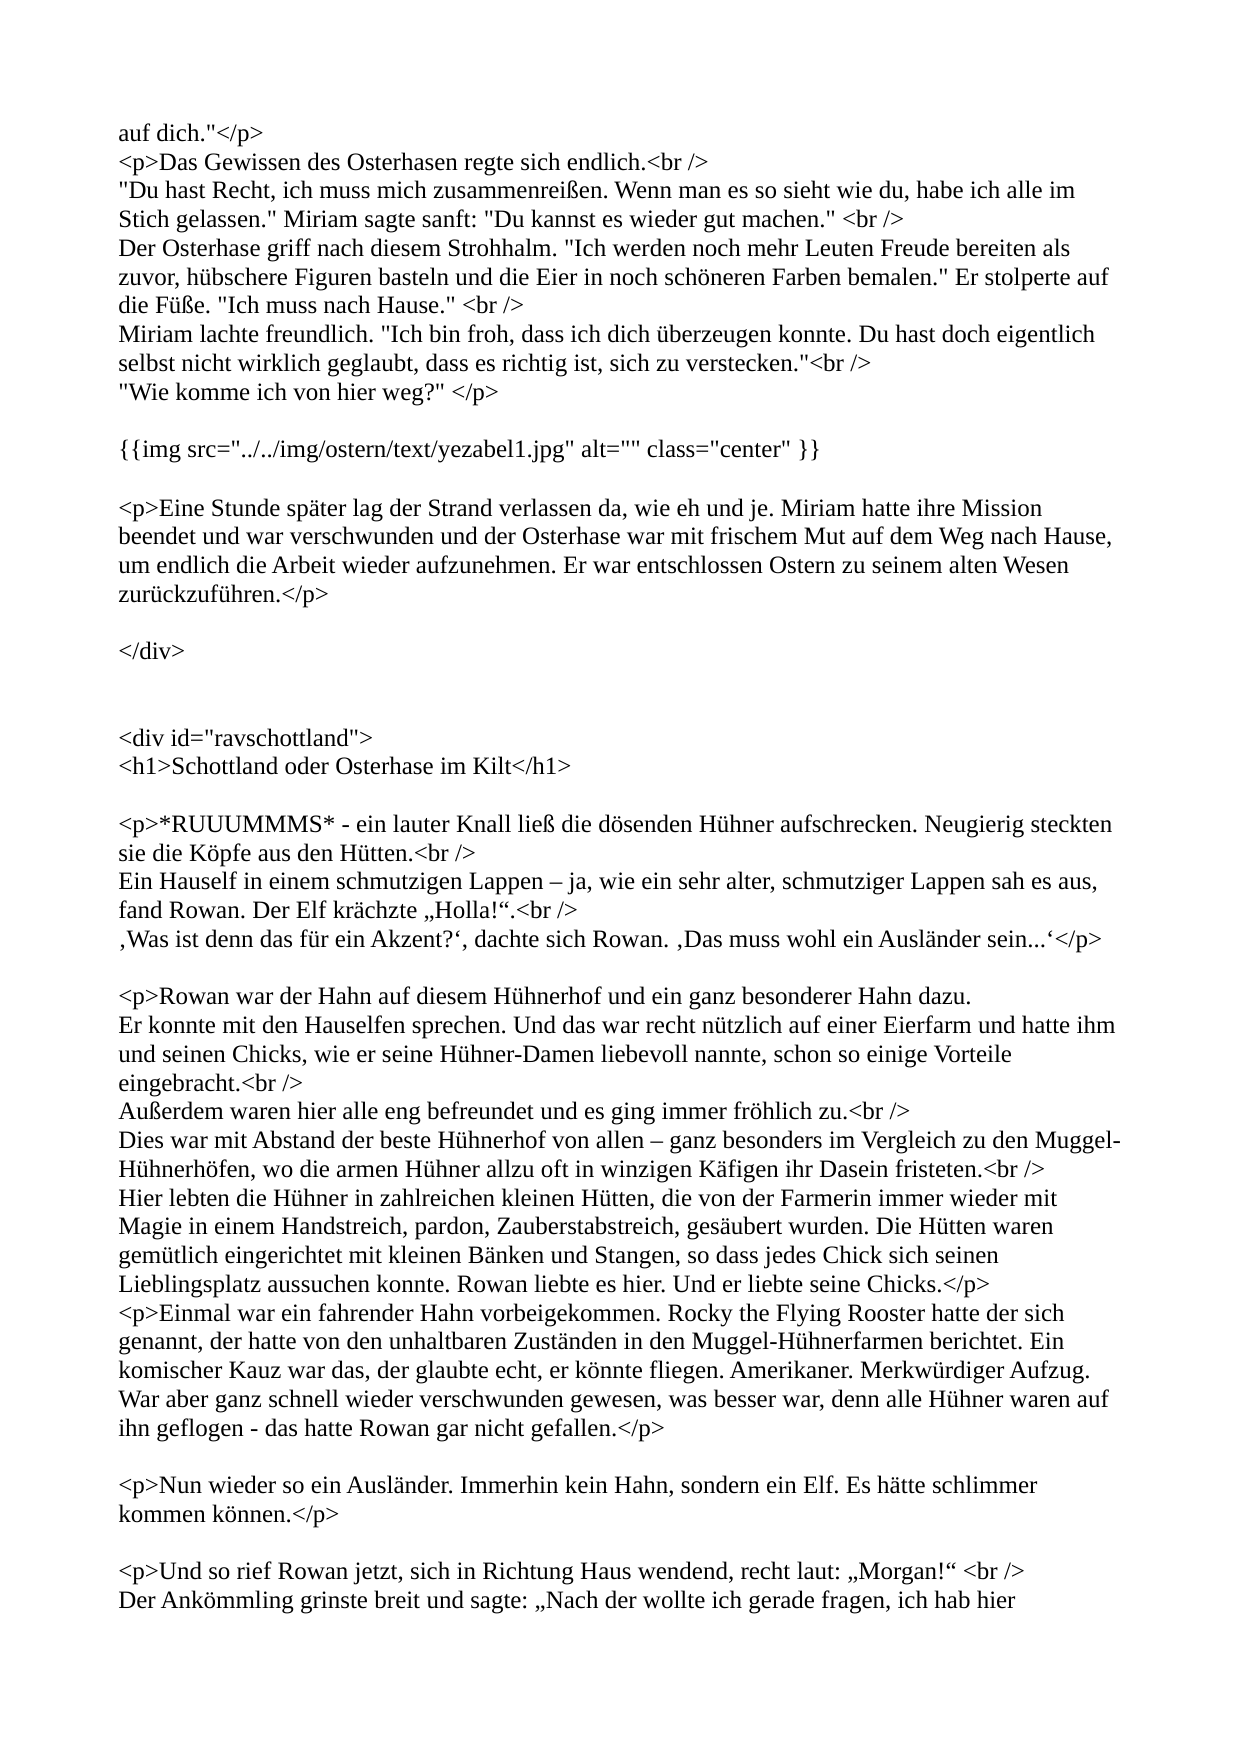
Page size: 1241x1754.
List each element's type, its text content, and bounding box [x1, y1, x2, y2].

text <div id="ravschottland"> [118, 723, 1122, 751]
text "Du hast Recht, ich muss mich zusammenreißen. Wenn man es so sieht wie du, habe ich alle im Stich gelassen." Miriam sagte sanft: "Du kannst es wieder gut machen." <br /> [118, 176, 1122, 233]
text Miriam lachte freundlich. "Ich bin froh, dass ich dich überzeugen konnte. Du hast doch eigentlich selbst nicht wirklich geglaubt, dass es richtig ist, sich zu verstecken."<br /> [118, 319, 1122, 377]
text </div> [118, 636, 1122, 665]
text <p>Eine Stunde später lag der Strand verlassen da, wie eh und je. Miriam hatte ihre Mission beendet und war verschwunden und der Osterhase war mit frischem Mut auf dem Weg nach Hause, um endlich die Arbeit wieder aufzunehmen. Er war entschlossen Ostern zu seinem alten Wesen zurückzuführen.</p> [118, 493, 1122, 608]
text <p>Das Gewissen des Osterhasen regte sich endlich.<br /> [118, 147, 1122, 176]
text Ein Hauself in einem schmutzigen Lappen – ja, wie ein sehr alter, schmutziger Lappen sah es aus, fand Rowan. Der Elf krächzte „Holla!“.<br /> [118, 866, 1122, 924]
text <p>*RUUUMMMS* - ein lauter Knall ließ die dösenden Hühner aufschrecken. Neugierig steckten sie die Köpfe aus den Hütten.<br /> [118, 809, 1122, 866]
text <p>Und so rief Rowan jetzt, sich in Richtung Haus wendend, recht laut: „Morgan!“ <br /> [118, 1556, 1122, 1585]
text Der Osterhase griff nach diesem Strohhalm. "Ich werden noch mehr Leuten Freude bereiten als zuvor, hübschere Figuren basteln und die Eier in noch schöneren Farben bemalen." Er stolperte auf die Füße. "Ich muss nach Hause." <br /> [118, 233, 1122, 319]
text <p>Nun wieder so ein Ausländer. Immerhin kein Hahn, sondern ein Elf. Es hätte schlimmer kommen können.</p> [118, 1470, 1122, 1528]
text "Wie komme ich von hier weg?" </p> [118, 377, 1122, 406]
text <h1>Schottland oder Osterhase im Kilt</h1> [118, 751, 1122, 780]
text Außerdem waren hier alle eng befreundet und es ging immer fröhlich zu.<br /> [118, 1096, 1122, 1125]
text Dies war mit Abstand der beste Hühnerhof von allen – ganz besonders im Vergleich zu den Muggel-Hühnerhöfen, wo die armen Hühner allzu oft in winzigen Käfigen ihr Dasein fristeten.<br /> [118, 1125, 1122, 1183]
text {{img src="../../img/ostern/text/yezabel1.jpg" alt="" class="center" }} [118, 434, 1122, 463]
text Er konnte mit den Hauselfen sprechen. Und das war recht nützlich auf einer Eierfarm und hatte ihm und seinen Chicks, wie er seine Hühner-Damen liebevoll nannte, schon so einige Vorteile eingebracht.<br /> [118, 1010, 1122, 1096]
text ‚Was ist denn das für ein Akzent?‘, dachte sich Rowan. ‚Das muss wohl ein Ausländer sein...‘</p> [118, 924, 1122, 953]
text Der Ankömmling grinste breit und sagte: „Nach der wollte ich gerade fragen, ich hab hier [118, 1585, 1122, 1614]
text Hier lebten die Hühner in zahlreichen kleinen Hütten, die von der Farmerin immer wieder mit Magie in einem Handstreich, pardon, Zauberstabstreich, gesäubert wurden. Die Hütten waren gemütlich eingerichtet mit kleinen Bänken und Stangen, so dass jedes Chick sich seinen Lieblingsplatz aussuchen konnte. Rowan liebte es hier. Und er liebte seine Chicks.</p> [118, 1183, 1122, 1298]
text <p>Einmal war ein fahrender Hahn vorbeigekommen. Rocky the Flying Rooster hatte der sich genannt, der hatte von den unhaltbaren Zuständen in den Muggel-Hühnerfarmen berichtet. Ein komischer Kauz war das, der glaubte echt, er könnte fliegen. Amerikaner. Merkwürdiger Aufzug. War aber ganz schnell wieder verschwunden gewesen, was besser war, denn alle Hühner waren auf ihn geflogen - das hatte Rowan gar nicht gefallen.</p> [118, 1298, 1122, 1441]
text auf dich."</p> [118, 118, 1122, 147]
text <p>Rowan war der Hahn auf diesem Hühnerhof und ein ganz besonderer Hahn dazu. [118, 981, 1122, 1010]
